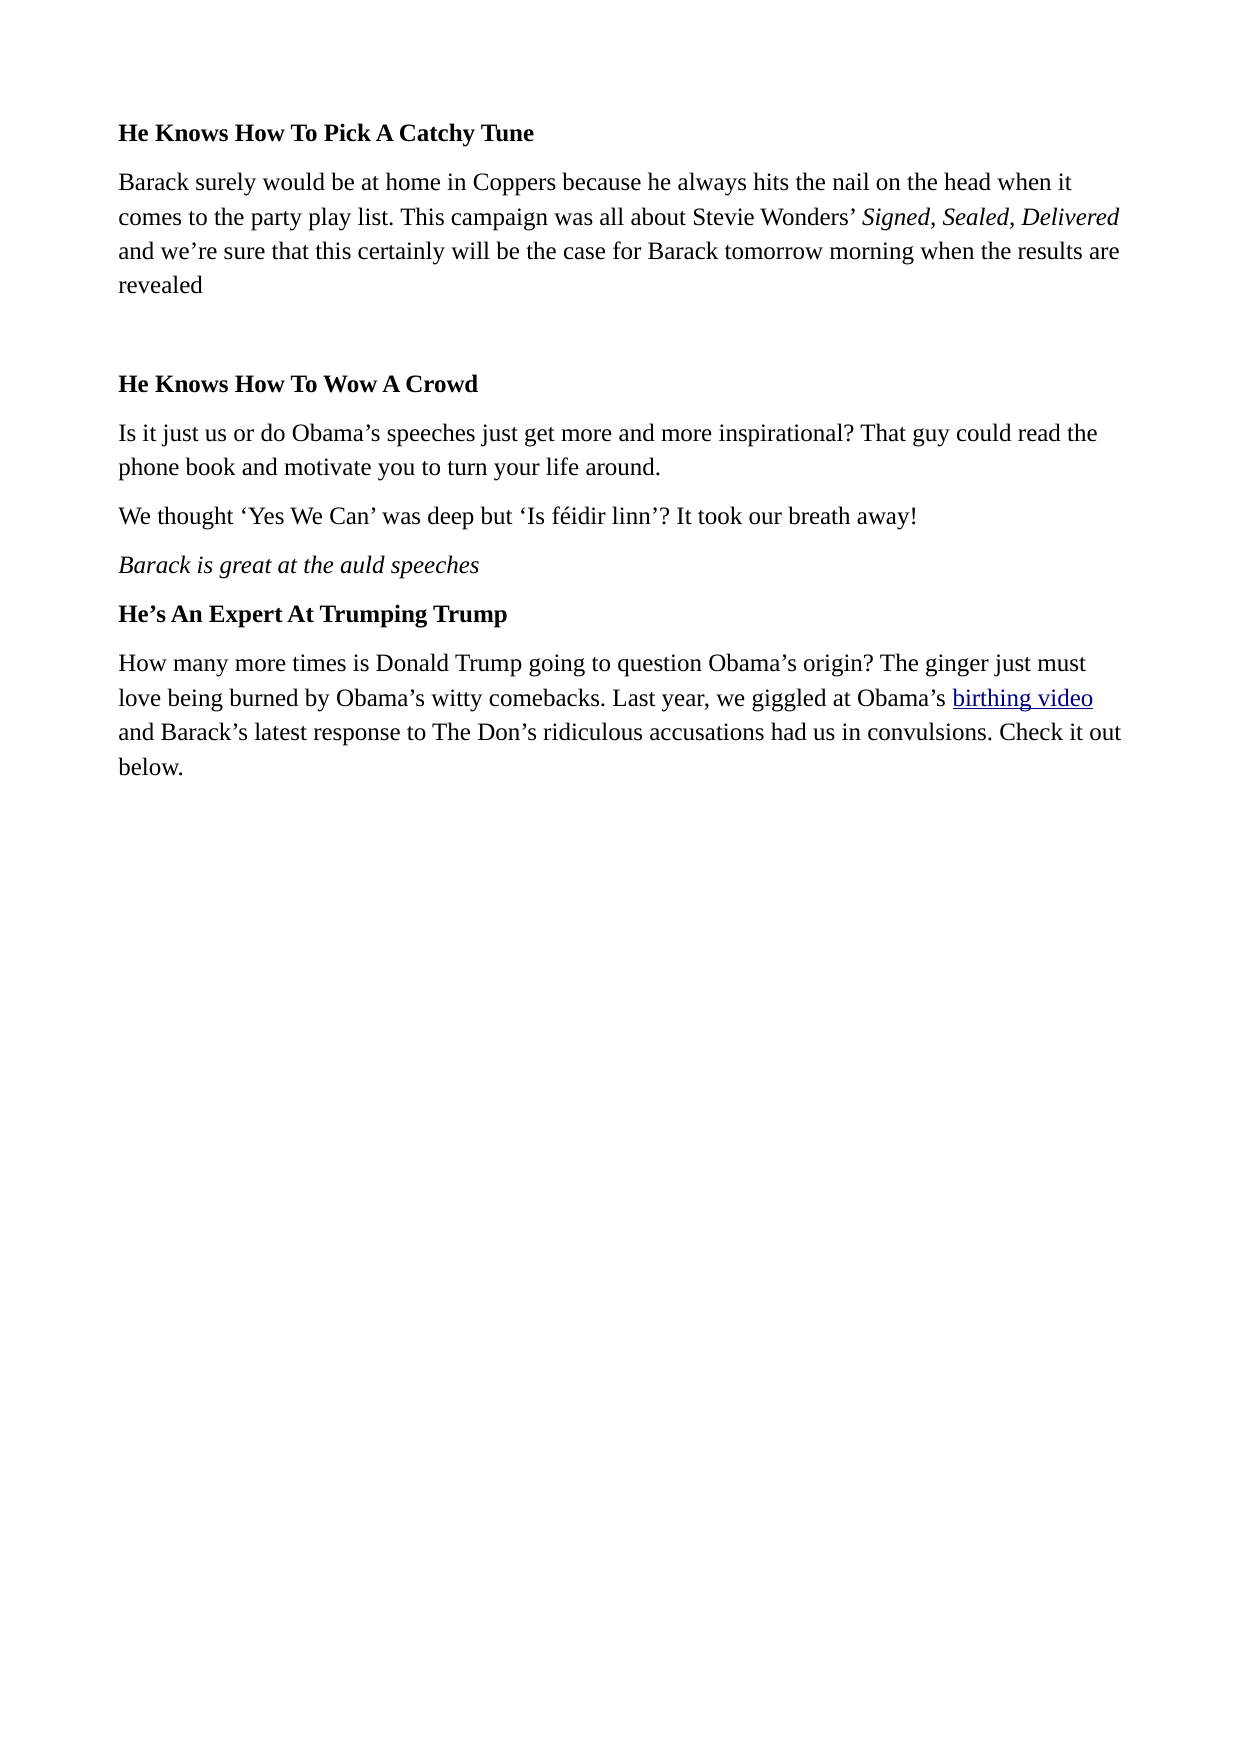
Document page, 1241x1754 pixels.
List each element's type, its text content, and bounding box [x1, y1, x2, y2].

text He’s An Expert At Trumping Trump [118, 599, 1122, 628]
text Barack surely would be at home in Coppers because he always hits the nail on the head when it comes to the party play list. This campaign was all about Stevie Wonders’ Signed, Sealed, Delivered and we’re sure that this certainly will be the case for Barack tomorrow morning when the results are revealed [118, 167, 1122, 299]
text Is it just us or do Obama’s speeches just get more and more inspirational? That guy could read the phone book and motivate you to turn your life around. [118, 418, 1122, 481]
text Barack is great at the auld speeches [118, 550, 1122, 579]
text He Knows How To Pick A Catchy Tune [118, 118, 1122, 147]
text He Knows How To Wow A Crowd [118, 369, 1122, 397]
text We thought ‘Yes We Can’ was deep but ‘Is féidir linn’? It took our breath away! [118, 501, 1122, 530]
text How many more times is Donald Trump going to question Obama’s origin? The ginger just must love being burned by Obama’s witty comebacks. Last year, we giggled at Obama’s birthing video and Barack’s latest response to The Don’s ridiculous accusations had us in convulsions. Check it out below. [118, 648, 1122, 781]
